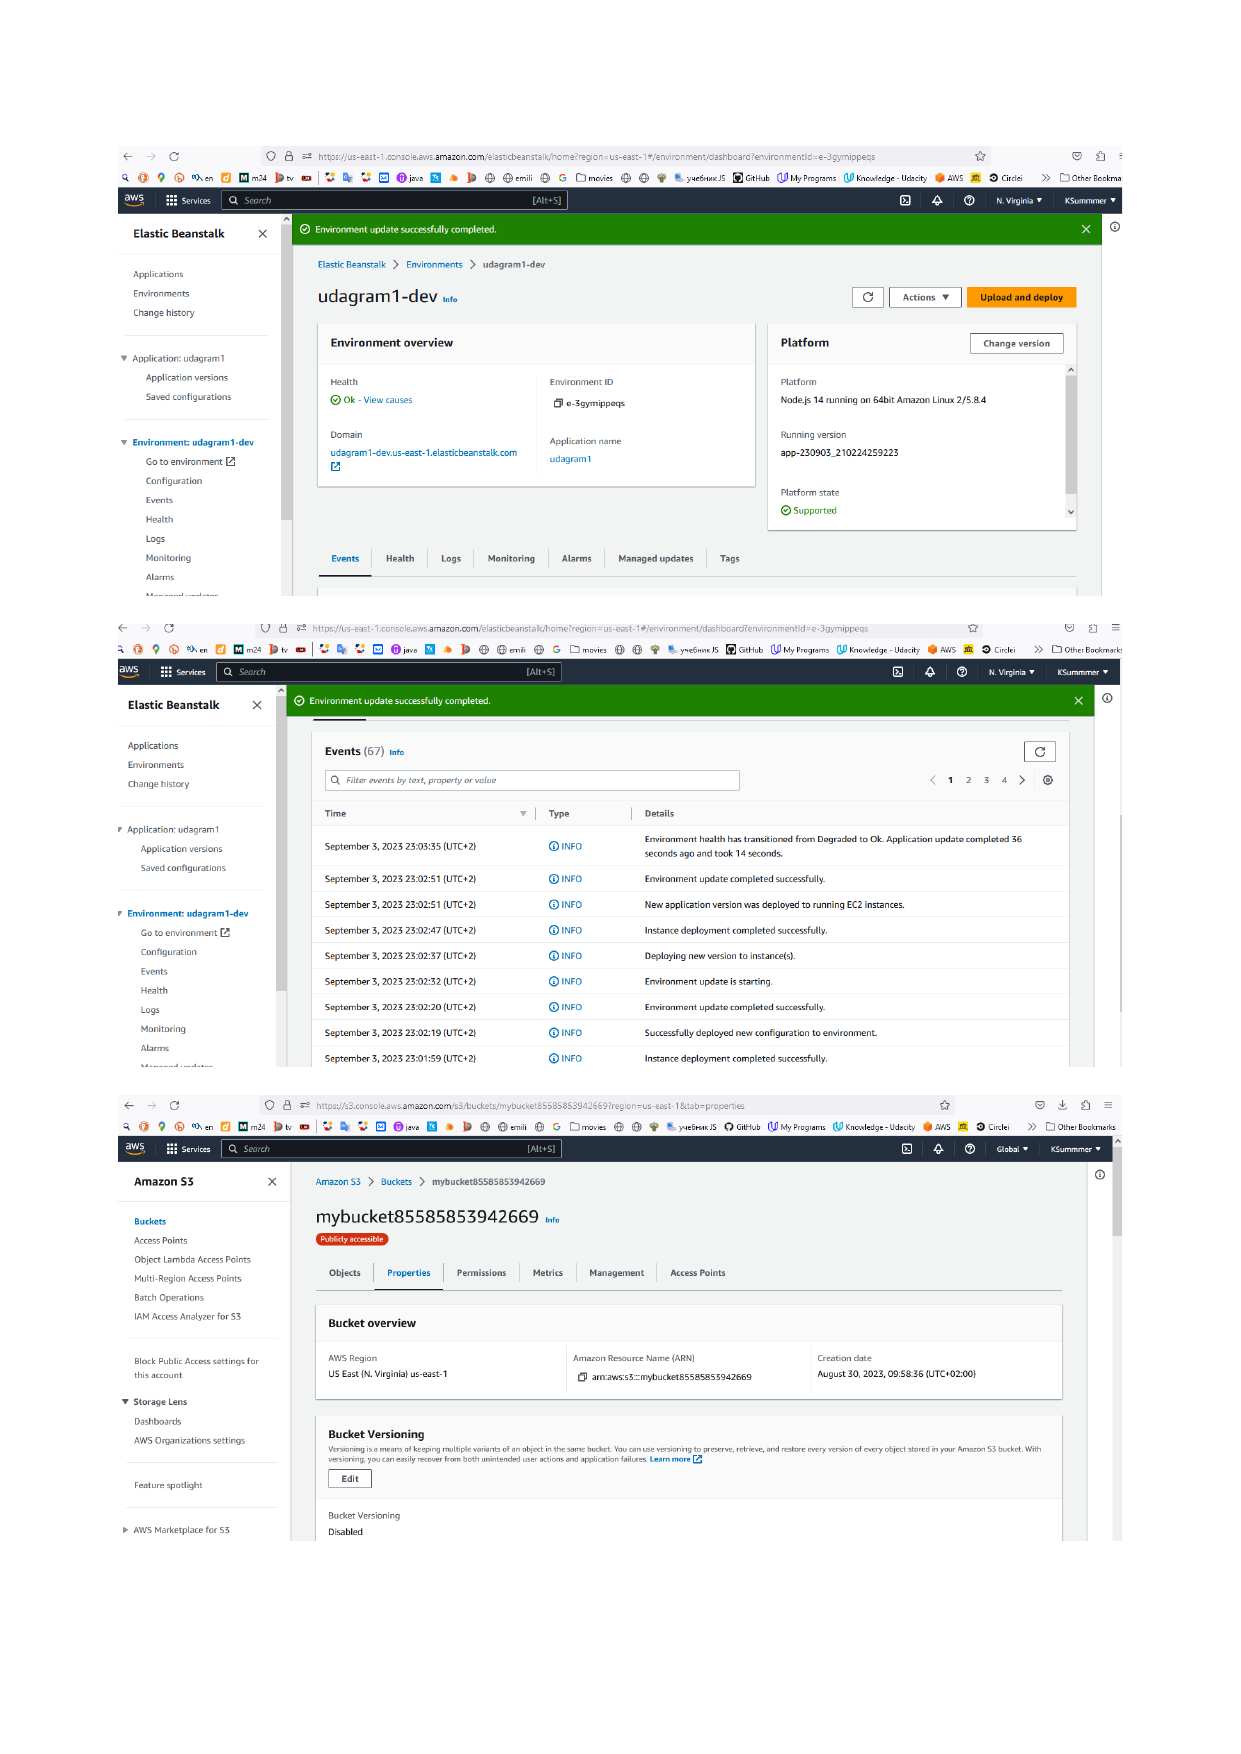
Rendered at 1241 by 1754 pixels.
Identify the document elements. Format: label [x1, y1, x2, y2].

picture [118, 624, 1123, 1067]
picture [118, 146, 1123, 596]
picture [118, 1095, 1123, 1541]
